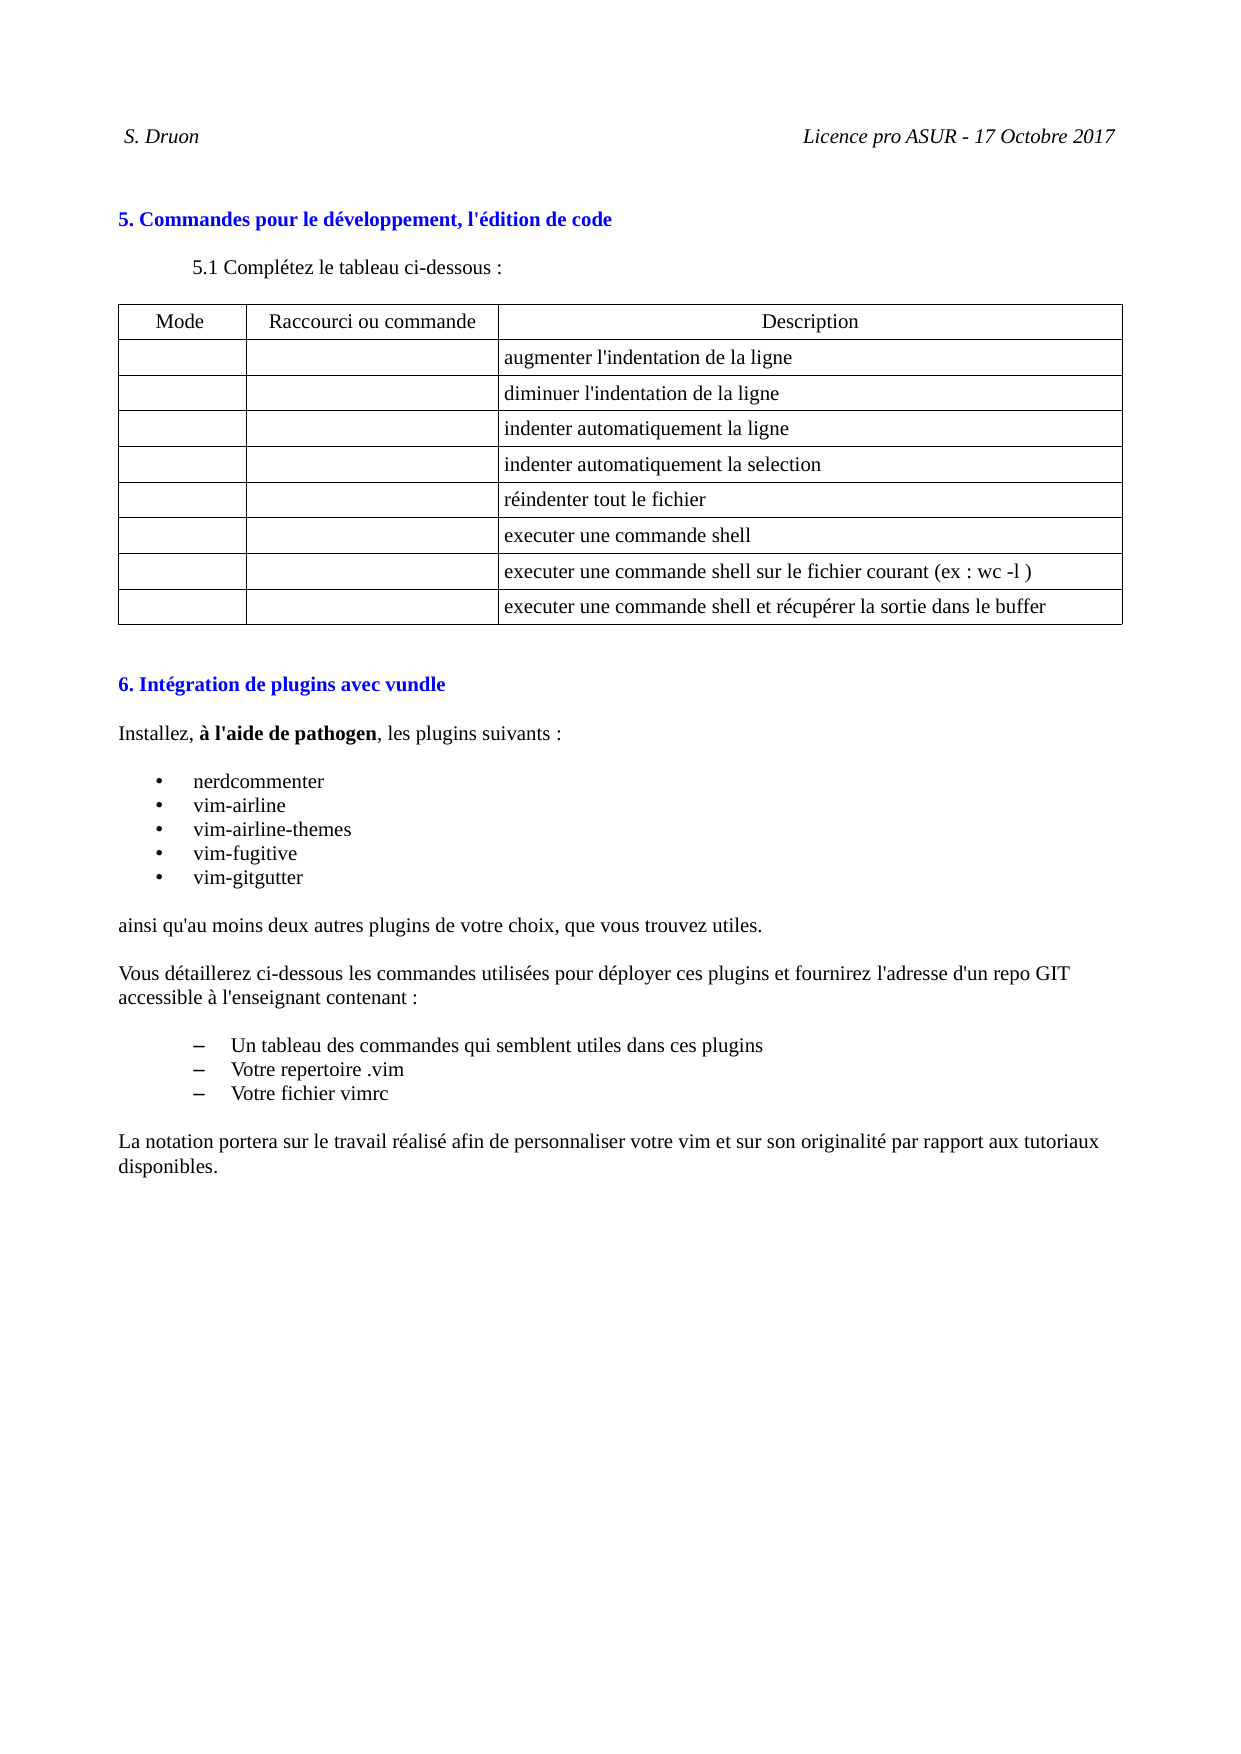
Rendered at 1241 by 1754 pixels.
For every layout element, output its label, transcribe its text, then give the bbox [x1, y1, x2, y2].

table_cell [247, 590, 498, 624]
list vim-airline [156, 793, 1122, 817]
table_cell executer une commande shell sur le fichier courant (ex : wc -l ) [499, 554, 1122, 588]
table_header Raccourci ou commande [247, 305, 498, 339]
text ainsi qu'au moins deux autres plugins de votre choix, que vous trouvez utiles. [118, 913, 1122, 937]
table_cell [247, 483, 498, 517]
text 6. Intégration de plugins avec vundle [118, 672, 1122, 696]
table_cell [247, 447, 498, 482]
table_cell [247, 411, 498, 446]
table_cell [119, 518, 246, 553]
table_cell [119, 340, 246, 375]
table_cell executer une commande shell et récupérer la sortie dans le buffer [499, 590, 1122, 624]
text Vous détaillerez ci-dessous les commandes utilisées pour déployer ces plugins et fournirez l'adresse d'un repo GIT accessible à l'enseignant contenant : [118, 961, 1122, 1009]
text La notation portera sur le travail réalisé afin de personnaliser votre vim et sur son originalité par rapport aux tutoriaux disponibles. [118, 1129, 1122, 1178]
table_cell executer une commande shell [499, 518, 1122, 553]
list Un tableau des commandes qui semblent utiles dans ces plugins [193, 1033, 1122, 1057]
text Installez, à l'aide de pathogen, les plugins suivants : [118, 720, 1122, 744]
list vim-gitgutter [156, 865, 1122, 889]
table_cell [119, 483, 246, 517]
table_cell [247, 340, 498, 375]
table_cell diminuer l'indentation de la ligne [499, 376, 1122, 410]
table_cell [119, 376, 246, 410]
table_cell augmenter l'indentation de la ligne [499, 340, 1122, 375]
table_cell [119, 447, 246, 482]
text 5.1 Complétez le tableau ci-dessous : [118, 255, 1122, 279]
text 5. Commandes pour le développement, l'édition de code [118, 207, 1122, 231]
list nerdcommenter [156, 768, 1122, 793]
table_cell [247, 554, 498, 588]
table_cell [119, 554, 246, 588]
list Votre repertoire .vim [193, 1057, 1122, 1081]
table_header Mode [119, 305, 246, 339]
table_cell [247, 376, 498, 410]
table_cell [247, 518, 498, 553]
table_header Description [499, 305, 1122, 339]
table_cell réindenter tout le fichier [499, 483, 1122, 517]
list vim-airline-themes [156, 817, 1122, 841]
table_cell [119, 590, 246, 624]
list Votre fichier vimrc [193, 1081, 1122, 1105]
table_cell [119, 411, 246, 446]
table_cell indenter automatiquement la selection [499, 447, 1122, 482]
table_cell indenter automatiquement la ligne [499, 411, 1122, 446]
list vim-fugitive [156, 841, 1122, 865]
